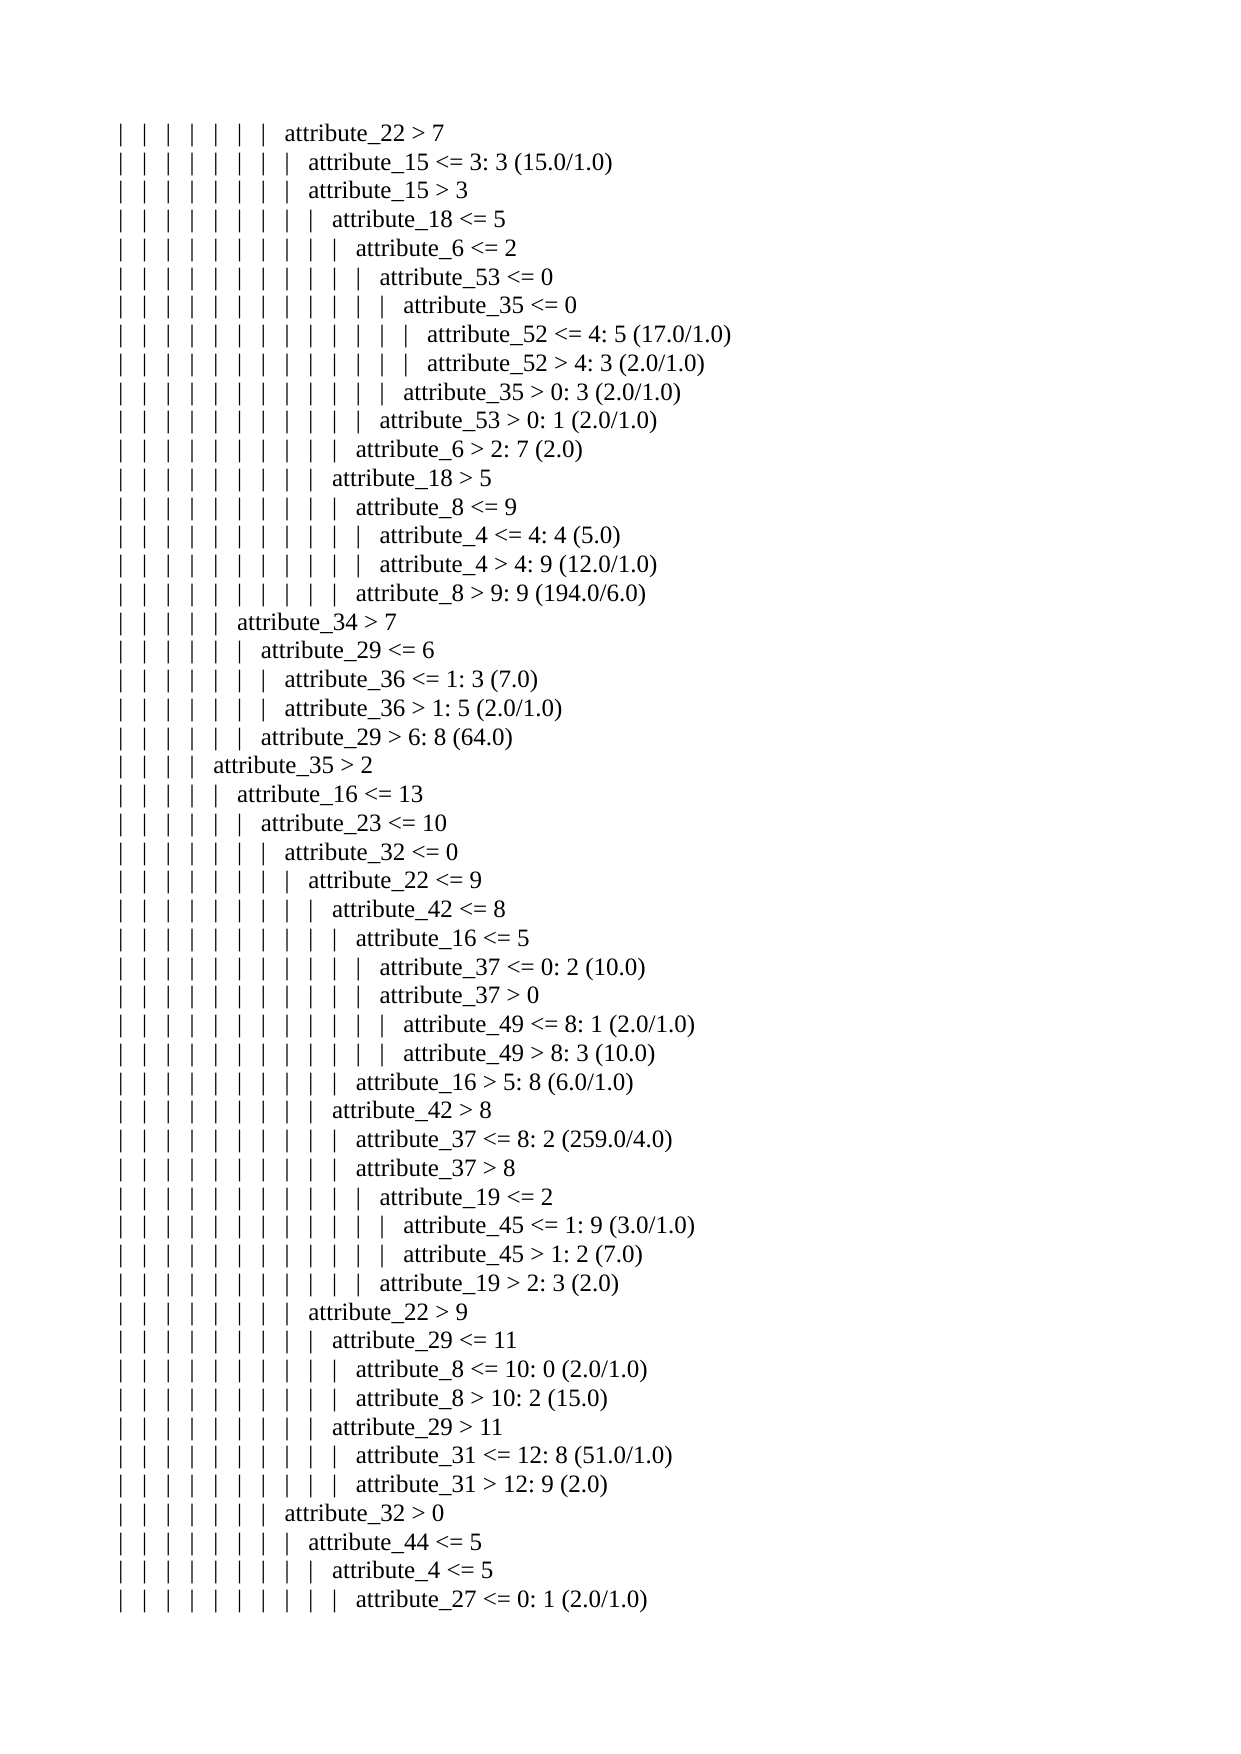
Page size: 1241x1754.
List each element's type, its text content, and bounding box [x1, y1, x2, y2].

text | | | | | attribute_34 > 7 [118, 607, 1122, 636]
text | | | | | | | | | attribute_18 > 5 [118, 463, 1122, 492]
text | | | | | | | | | attribute_29 > 11 [118, 1412, 1122, 1441]
text | | | | | | | | attribute_15 <= 3: 3 (15.0/1.0) [118, 147, 1122, 176]
text | | | | | | | | | | | | attribute_35 <= 0 [118, 291, 1122, 319]
text | | | | | | | | | | | attribute_4 <= 4: 4 (5.0) [118, 521, 1122, 549]
text | | | | | | | | | | attribute_8 > 10: 2 (15.0) [118, 1383, 1122, 1412]
text | | | | | | | | | | | attribute_19 > 2: 3 (2.0) [118, 1268, 1122, 1297]
text | | | | | | | | | | | | attribute_45 > 1: 2 (7.0) [118, 1239, 1122, 1268]
text | | | | | | | | | | attribute_37 <= 8: 2 (259.0/4.0) [118, 1124, 1122, 1153]
text | | | | | | | | | | | | attribute_35 > 0: 3 (2.0/1.0) [118, 377, 1122, 406]
text | | | | | | | | | | attribute_16 > 5: 8 (6.0/1.0) [118, 1067, 1122, 1096]
text | | | | | | | | | | | attribute_37 <= 0: 2 (10.0) [118, 952, 1122, 981]
text | | | | | | | | | | attribute_8 > 9: 9 (194.0/6.0) [118, 578, 1122, 607]
text | | | | | | | | attribute_22 > 9 [118, 1297, 1122, 1326]
text | | | | | | | | | attribute_29 <= 11 [118, 1326, 1122, 1354]
text | | | | | | | attribute_32 > 0 [118, 1498, 1122, 1527]
text | | | | | | | | | | | | attribute_49 <= 8: 1 (2.0/1.0) [118, 1009, 1122, 1038]
text | | | | | | | | | | | | | attribute_52 <= 4: 5 (17.0/1.0) [118, 319, 1122, 348]
text | | | | | | attribute_29 > 6: 8 (64.0) [118, 722, 1122, 751]
text | | | | | attribute_16 <= 13 [118, 779, 1122, 808]
text | | | | | | | | | | | attribute_19 <= 2 [118, 1182, 1122, 1211]
text | | | | | | | | | | | attribute_4 > 4: 9 (12.0/1.0) [118, 549, 1122, 578]
text | | | | | | attribute_29 <= 6 [118, 636, 1122, 664]
text | | | | | | | | | attribute_18 <= 5 [118, 204, 1122, 233]
text | | | | | | | | | attribute_42 > 8 [118, 1096, 1122, 1124]
text | | | | | | | attribute_22 > 7 [118, 118, 1122, 147]
text | | | | | | | | | | attribute_8 <= 10: 0 (2.0/1.0) [118, 1354, 1122, 1383]
text | | | | attribute_35 > 2 [118, 751, 1122, 779]
text | | | | | | | attribute_32 <= 0 [118, 837, 1122, 866]
text | | | | | | | | attribute_15 > 3 [118, 176, 1122, 204]
text | | | | | | | | | | | attribute_37 > 0 [118, 981, 1122, 1009]
text | | | | | | | | | | | attribute_53 <= 0 [118, 262, 1122, 291]
text | | | | | | | | attribute_22 <= 9 [118, 866, 1122, 894]
text | | | | | | | | | | attribute_31 > 12: 9 (2.0) [118, 1469, 1122, 1498]
text | | | | | | | | | | | | | attribute_52 > 4: 3 (2.0/1.0) [118, 348, 1122, 377]
text | | | | | | | attribute_36 > 1: 5 (2.0/1.0) [118, 693, 1122, 722]
text | | | | | | | | | | attribute_6 > 2: 7 (2.0) [118, 434, 1122, 463]
text | | | | | | | | | | attribute_27 <= 0: 1 (2.0/1.0) [118, 1584, 1122, 1613]
text | | | | | | | | | | attribute_16 <= 5 [118, 923, 1122, 952]
text | | | | | | | | | | attribute_8 <= 9 [118, 492, 1122, 521]
text | | | | | | | | | | | | attribute_49 > 8: 3 (10.0) [118, 1038, 1122, 1067]
text | | | | | | | | attribute_44 <= 5 [118, 1527, 1122, 1556]
text | | | | | | attribute_23 <= 10 [118, 808, 1122, 837]
text | | | | | | | attribute_36 <= 1: 3 (7.0) [118, 664, 1122, 693]
text | | | | | | | | | | attribute_37 > 8 [118, 1153, 1122, 1182]
text | | | | | | | | | | attribute_6 <= 2 [118, 233, 1122, 262]
text | | | | | | | | | | attribute_31 <= 12: 8 (51.0/1.0) [118, 1441, 1122, 1469]
text | | | | | | | | | attribute_4 <= 5 [118, 1556, 1122, 1584]
text | | | | | | | | | attribute_42 <= 8 [118, 894, 1122, 923]
text | | | | | | | | | | | attribute_53 > 0: 1 (2.0/1.0) [118, 406, 1122, 434]
text | | | | | | | | | | | | attribute_45 <= 1: 9 (3.0/1.0) [118, 1211, 1122, 1239]
